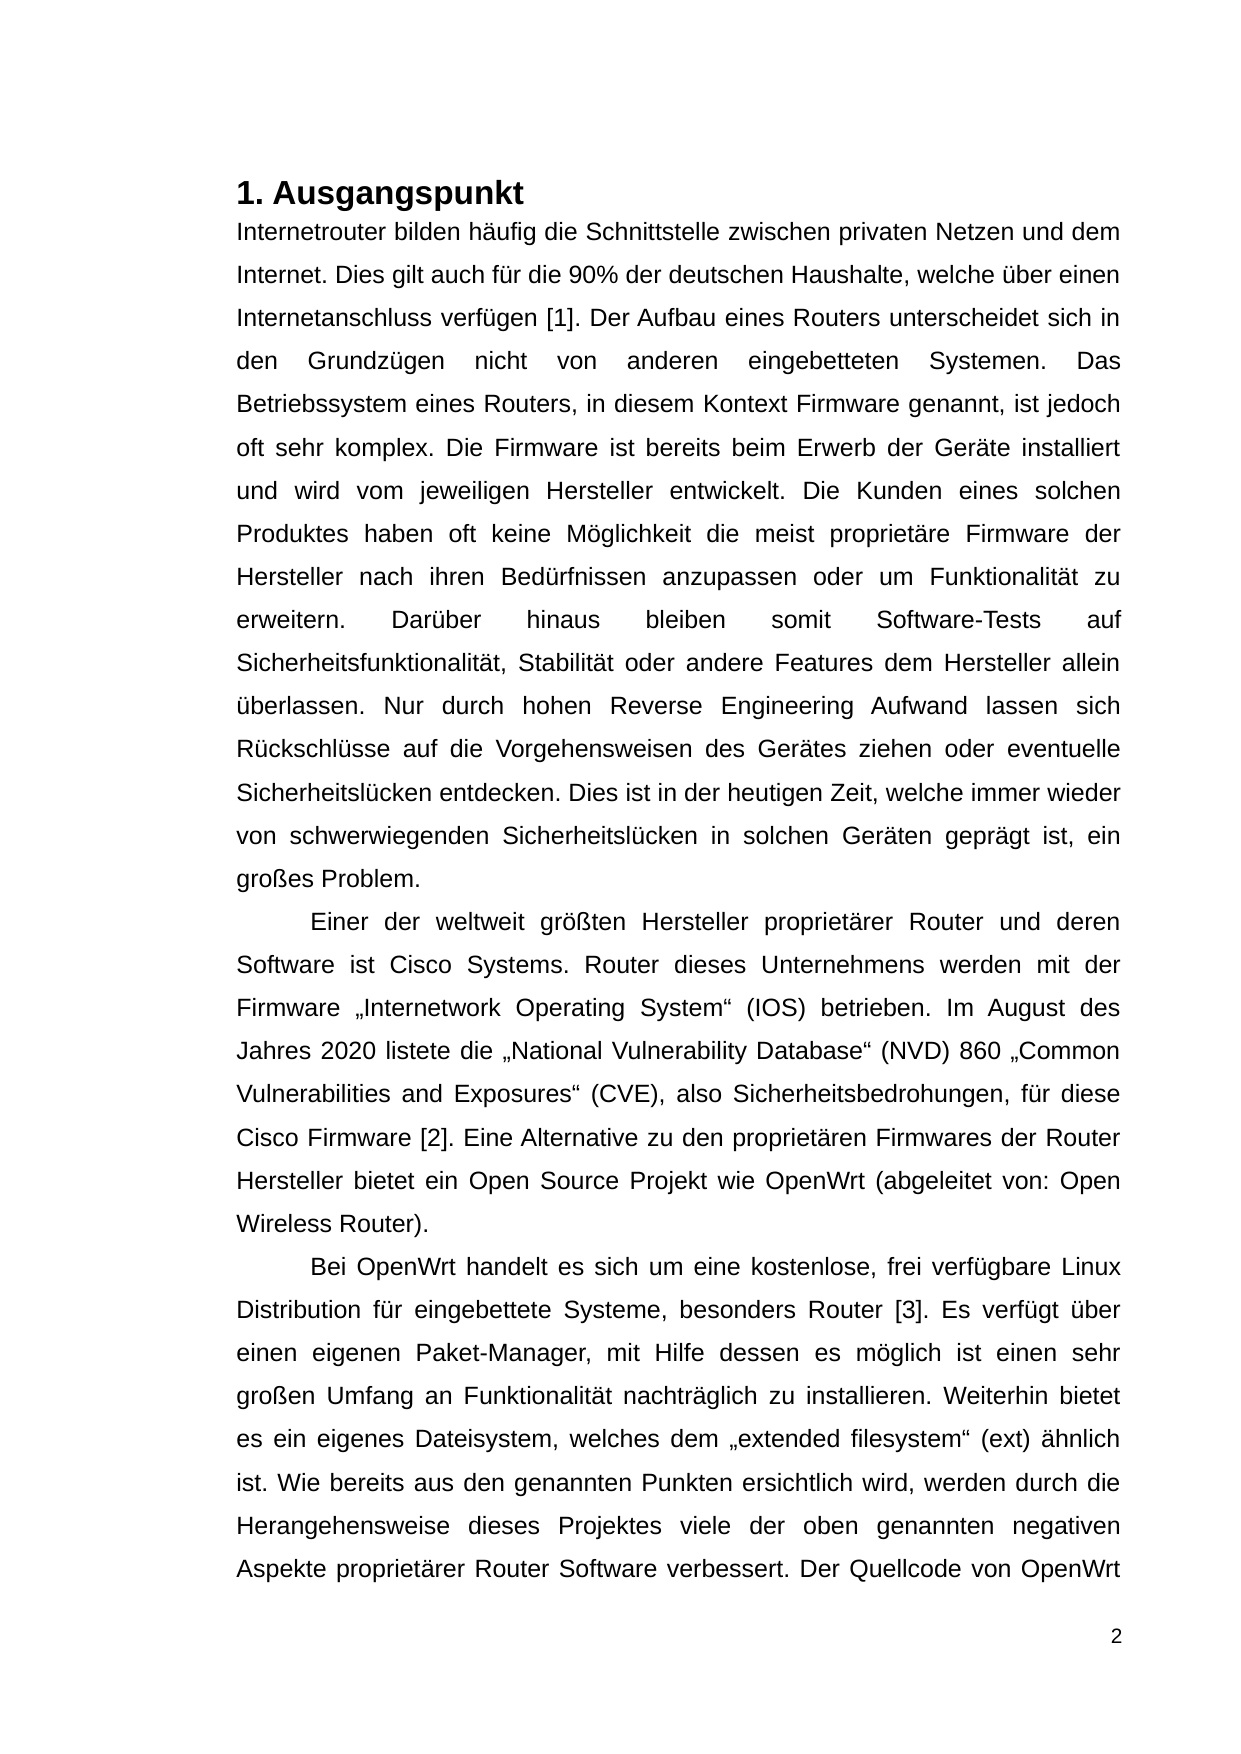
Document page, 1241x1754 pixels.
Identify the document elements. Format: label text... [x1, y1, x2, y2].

subtitle 1. Ausgangspunkt [236, 173, 1122, 211]
text Internetrouter bilden häufig die Schnittstelle zwischen privaten Netzen und dem Internet. Dies gilt auch für die 90% der deutschen Haushalte, welche über einen Internetanschluss verfügen [1]. Der Aufbau eines Routers unterscheidet sich in den Grundzügen nicht von anderen eingebetteten Systemen. Das Betriebssystem eines Routers, in diesem Kontext Firmware genannt, ist jedoch oft sehr komplex. Die Firmware ist bereits beim Erwerb der Geräte installiert und wird vom jeweiligen Hersteller entwickelt. Die Kunden eines solchen Produktes haben oft keine Möglichkeit die meist proprietäre Firmware der Hersteller nach ihren Bedürfnissen anzupassen oder um Funktionalität zu erweitern. Darüber hinaus bleiben somit Software-Tests auf Sicherheitsfunktionalität, Stabilität oder andere Features dem Hersteller allein überlassen. Nur durch hohen Reverse Engineering Aufwand lassen sich Rückschlüsse auf die Vorgehensweisen des Gerätes ziehen oder eventuelle Sicherheitslücken entdecken. Dies ist in der heutigen Zeit, welche immer wieder von schwerwiegenden Sicherheitslücken in solchen Geräten geprägt ist, ein großes Problem. Einer der weltweit größten Hersteller proprietärer Router und deren Software ist Cisco Systems. Router dieses Unternehmens werden mit der Firmware „Internetwork Operating System“ (IOS) betrieben. Im August des Jahres 2020 listete die „National Vulnerability Database“ (NVD) 860 „Common Vulnerabilities and Exposures“ (CVE), also Sicherheitsbedrohungen, für diese Cisco Firmware [2]. Eine Alternative zu den proprietären Firmwares der Router Hersteller bietet ein Open Source Projekt wie OpenWrt (abgeleitet von: Open Wireless Router). Bei OpenWrt handelt es sich um eine kostenlose, frei verfügbare Linux Distribution für eingebettete Systeme, besonders Router [3]. Es verfügt über einen eigenen Paket-Manager, mit Hilfe dessen es möglich ist einen sehr großen Umfang an Funktionalität nachträglich zu installieren. Weiterhin bietet es ein eigenes Dateisystem, welches dem „extended filesystem“ (ext) ähnlich ist. Wie bereits aus den genannten Punkten ersichtlich wird, werden durch die Herangehensweise dieses Projektes viele der oben genannten negativen Aspekte proprietärer Router Software verbessert. Der Quellcode von OpenWrt [236, 217, 1122, 1582]
